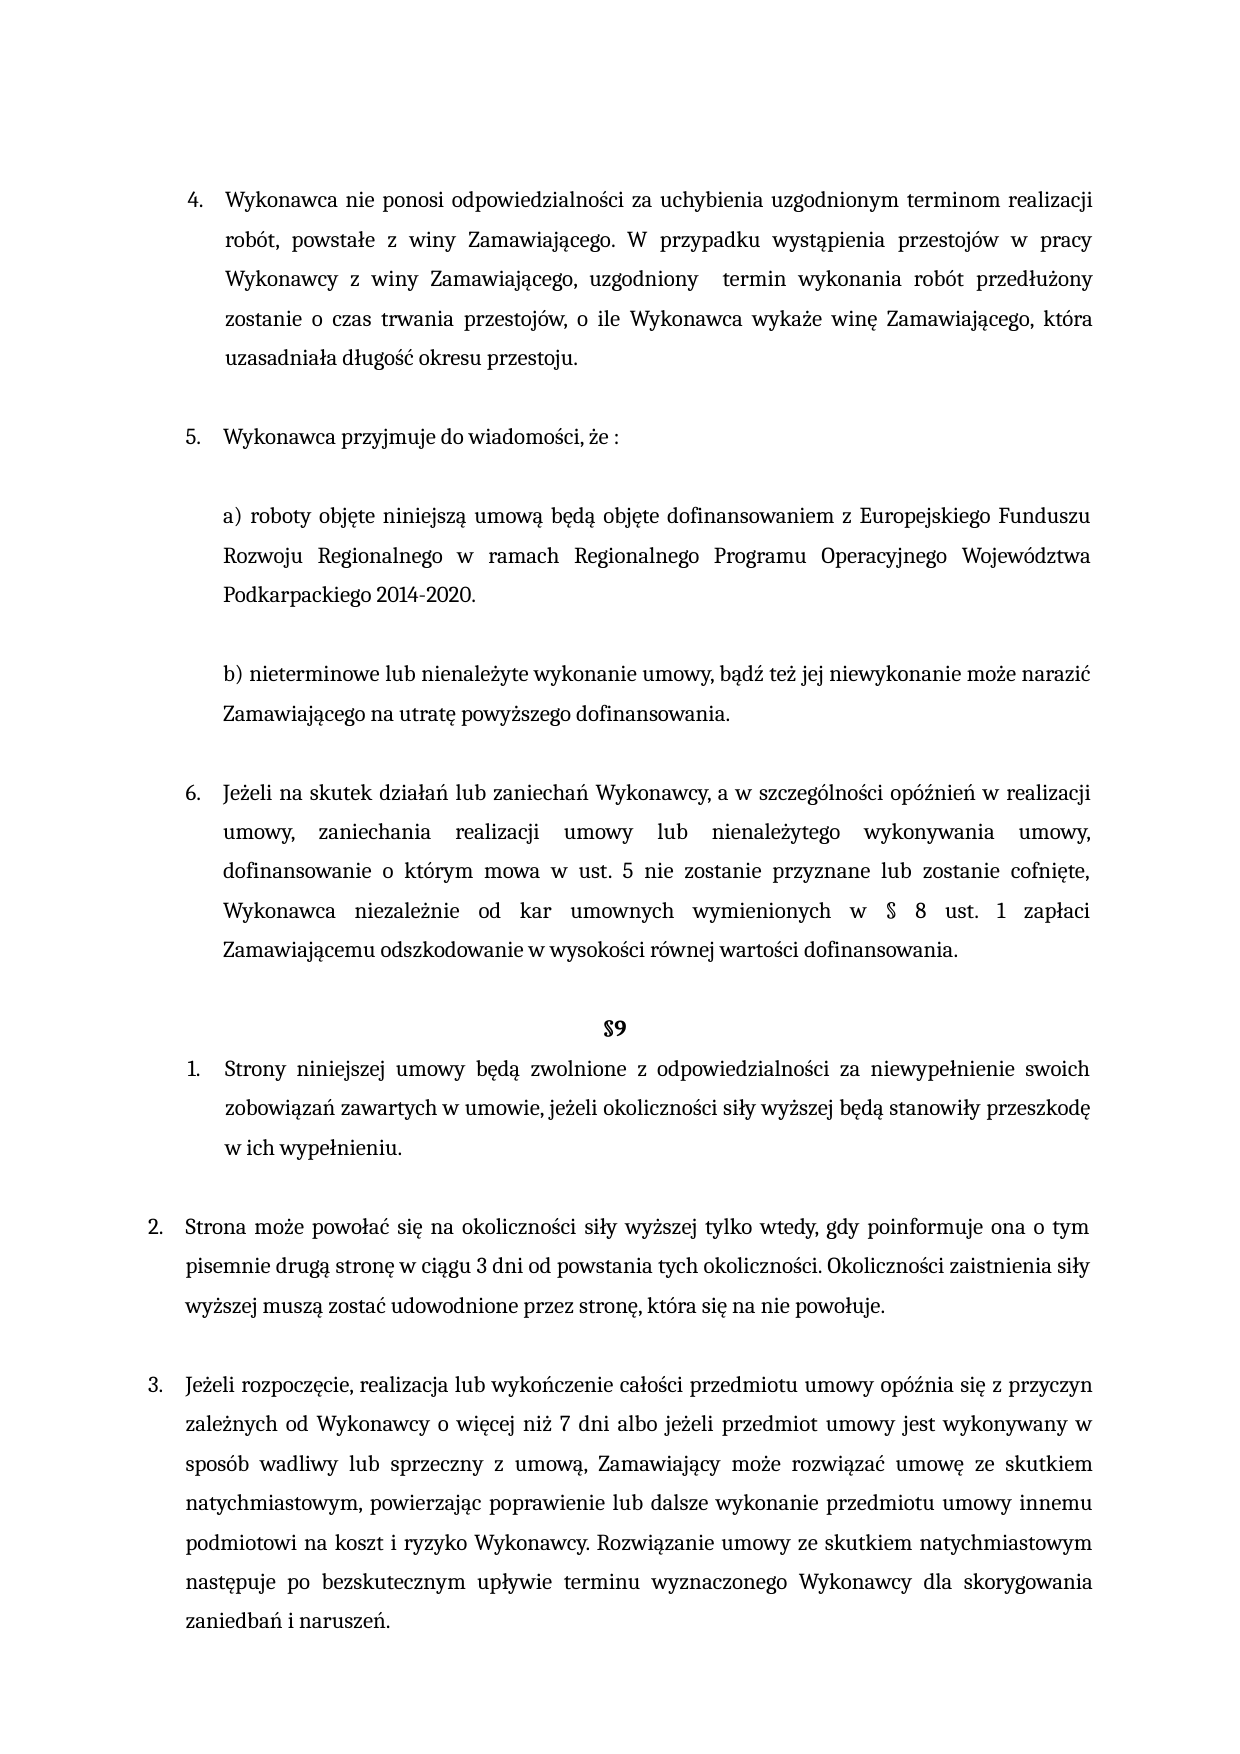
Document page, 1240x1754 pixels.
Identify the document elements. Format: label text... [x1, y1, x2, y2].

list Strona może powołać się na okoliczności siły wyższej tylko wtedy, gdy poinformuje ona o tym pisemnie drugą stronę w ciągu 3 dni od powstania tych okoliczności. Okoliczności zaistnienia siły wyższej muszą zostać udowodnione przez stronę, która się na nie powołuje. [148, 1213, 1092, 1319]
list Jeżeli na skutek działań lub zaniechań Wykonawcy, a w szczególności opóźnień w realizacji umowy, zaniechania realizacji umowy lub nienależytego wykonywania umowy, dofinansowanie o którym mowa w ust. 5 nie zostanie przyznane lub zostanie cofnięte, Wykonawca niezależnie od kar umownych wymienionych w § 8 ust. 1 zapłaci Zamawiającemu odszkodowanie w wysokości równej wartości dofinansowania. [185, 779, 1092, 963]
list Wykonawca nie ponosi odpowiedzialności za uchybienia uzgodnionym terminom realizacji robót, powstałe z winy Zamawiającego. W przypadku wystąpienia przestojów w pracy Wykonawcy z winy Zamawiającego, uzgodniony termin wykonania robót przedłużony zostanie o czas trwania przestojów, o ile Wykonawca wykaże winę Zamawiającego, która uzasadniała długość okresu przestoju. [187, 187, 1094, 371]
text §9 [602, 1016, 1094, 1042]
list Wykonawca przyjmuje do wiadomości, że : [185, 424, 1094, 450]
text b) nieterminowe lub nienależyte wykonanie umowy, bądź też jej niewykonanie może narazić Zamawiającego na utratę powyższego dofinansowania. [223, 661, 1092, 727]
list Jeżeli rozpoczęcie, realizacja lub wykończenie całości przedmiotu umowy opóźnia się z przyczyn zależnych od Wykonawcy o więcej niż 7 dni albo jeżeli przedmiot umowy jest wykonywany w sposób wadliwy lub sprzeczny z umową, Zamawiający może rozwiązać umowę ze skutkiem natychmiastowym, powierzając poprawienie lub dalsze wykonanie przedmiotu umowy innemu podmiotowi na koszt i ryzyko Wykonawcy. Rozwiązanie umowy ze skutkiem natychmiastowym następuje po bezskutecznym upływie terminu wyznaczonego Wykonawcy dla skorygowania zaniedbań i naruszeń. [148, 1371, 1094, 1635]
text a) roboty objęte niniejszą umową będą objęte dofinansowaniem z Europejskiego Funduszu Rozwoju Regionalnego w ramach Regionalnego Programu Operacyjnego Województwa Podkarpackiego 2014-2020. [223, 503, 1092, 608]
list Strony niniejszej umowy będą zwolnione z odpowiedzialności za niewypełnienie swoich zobowiązań zawartych w umowie, jeżeli okoliczności siły wyższej będą stanowiły przeszkodę w ich wypełnieniu. [187, 1056, 1092, 1161]
